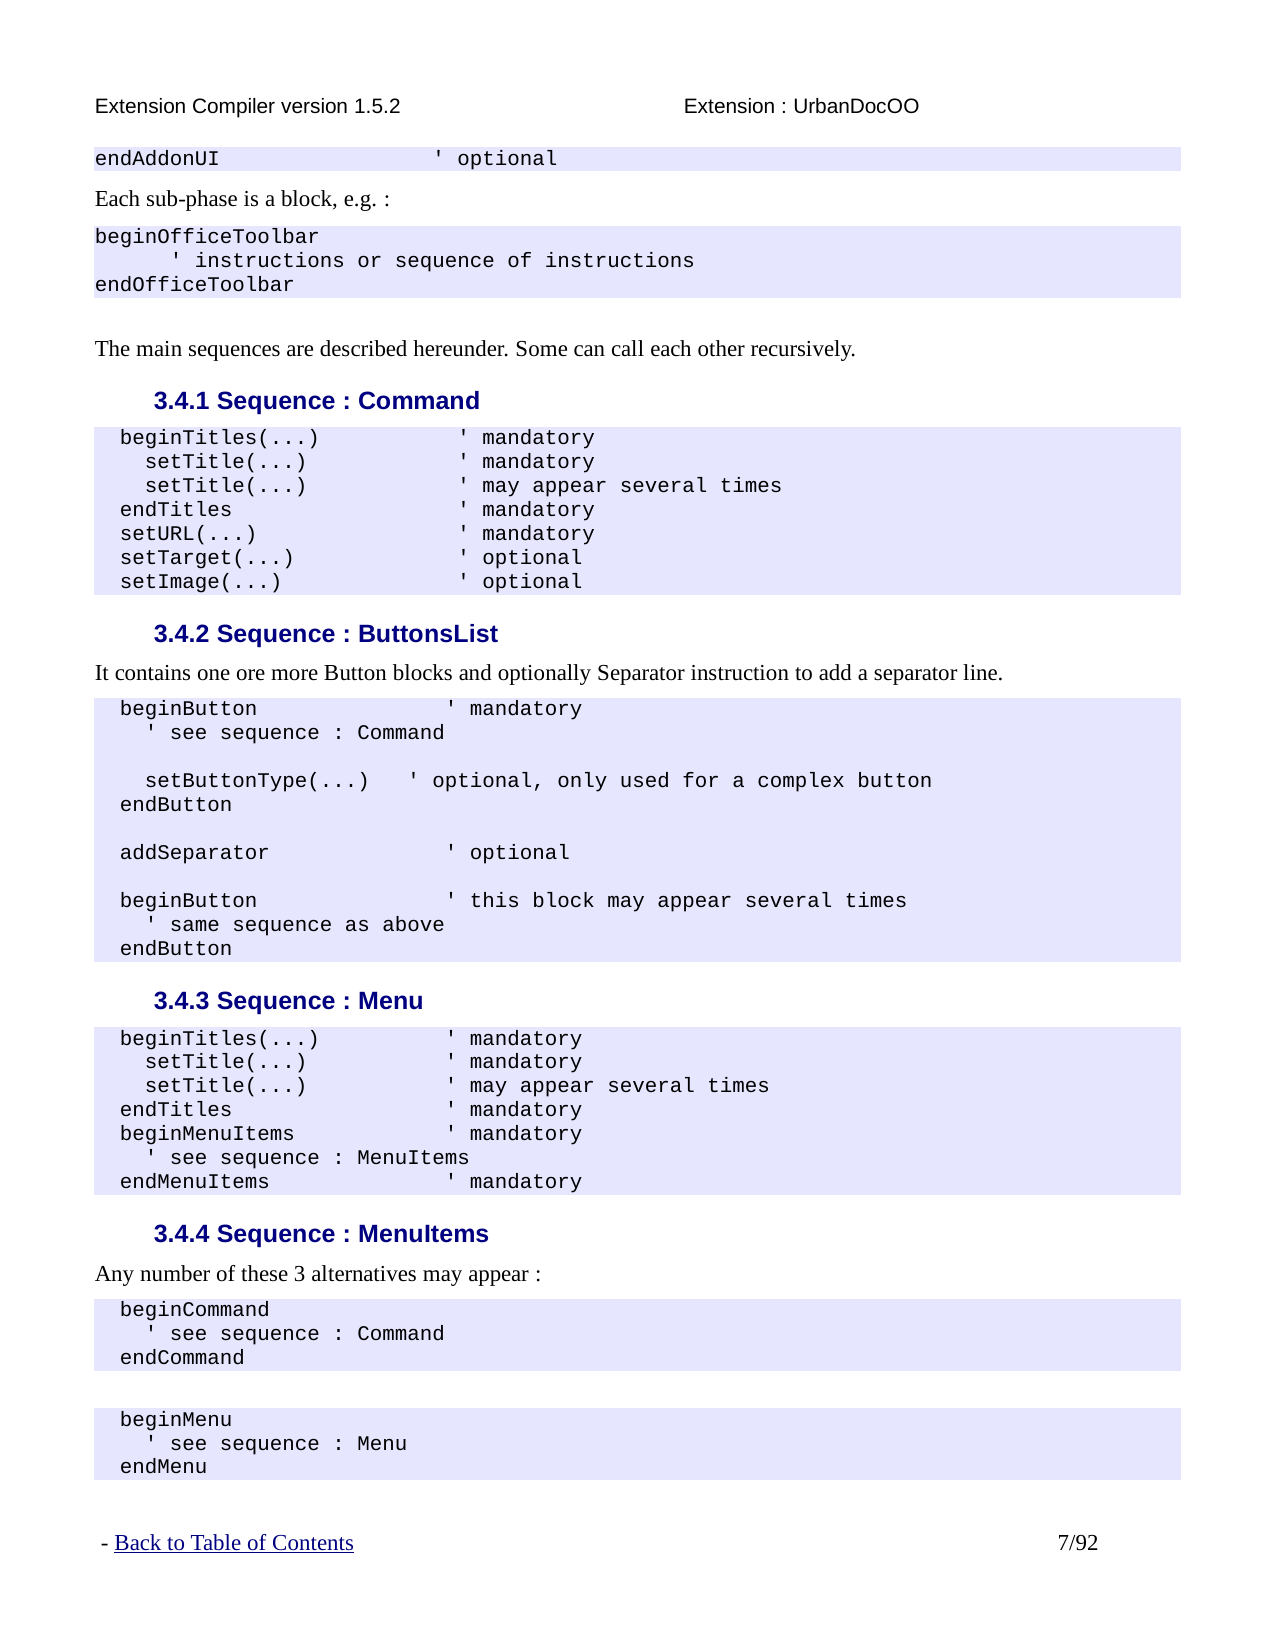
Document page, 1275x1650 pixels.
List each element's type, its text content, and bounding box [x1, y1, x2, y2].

text setURL(...) ' mandatory [94, 523, 1181, 547]
text endMenuItems ' mandatory [94, 1171, 1181, 1195]
text ' see sequence : Command [94, 722, 1181, 746]
text ' see sequence : Command [94, 1323, 1181, 1347]
text ' instructions or sequence of instructions [94, 250, 1181, 274]
text Any number of these 3 alternatives may appear : [94, 1261, 1181, 1286]
text beginButton ' mandatory [94, 698, 1181, 722]
subtitle Sequence : ButtonsList [153, 620, 1181, 648]
text endMenu [94, 1456, 1181, 1480]
text beginMenu [94, 1408, 1181, 1432]
text endButton [94, 938, 1181, 962]
text setTitle(...) ' may appear several times [94, 1075, 1181, 1099]
text beginTitles(...) ' mandatory [94, 1027, 1181, 1051]
subtitle Sequence : MenuItems [153, 1220, 1181, 1248]
text beginCommand [94, 1299, 1181, 1323]
text beginMenuItems ' mandatory [94, 1123, 1181, 1147]
subtitle Sequence : Menu [153, 987, 1181, 1015]
text setTitle(...) ' may appear several times [94, 475, 1181, 499]
text setTitle(...) ' mandatory [94, 1051, 1181, 1075]
text It contains one ore more Button blocks and optionally Separator instruction to add a separator line. [94, 660, 1181, 686]
text setTitle(...) ' mandatory [94, 451, 1181, 475]
text ' see sequence : Menu [94, 1432, 1181, 1456]
text ' see sequence : MenuItems [94, 1147, 1181, 1171]
text endCommand [94, 1347, 1181, 1371]
text addSeparator ' optional [94, 842, 1181, 866]
text setButtonType(...) ' optional, only used for a complex button [94, 770, 1181, 794]
text endTitles ' mandatory [94, 499, 1181, 523]
subtitle Sequence : Command [153, 387, 1181, 414]
text setImage(...) ' optional [94, 571, 1181, 595]
text beginOfficeToolbar [94, 226, 1181, 250]
text endAddonUI ' optional [94, 147, 1181, 171]
text beginTitles(...) ' mandatory [94, 427, 1181, 451]
text setTarget(...) ' optional [94, 547, 1181, 571]
text endOfficeToolbar [94, 274, 1181, 298]
text beginButton ' this block may appear several times [94, 890, 1181, 914]
text endTitles ' mandatory [94, 1099, 1181, 1123]
text endButton [94, 794, 1181, 818]
text The main sequences are described hereunder. Some can call each other recursively. [94, 336, 1181, 362]
text ' same sequence as above [94, 914, 1181, 938]
text Each sub-phase is a block, e.g. : [94, 186, 1181, 212]
